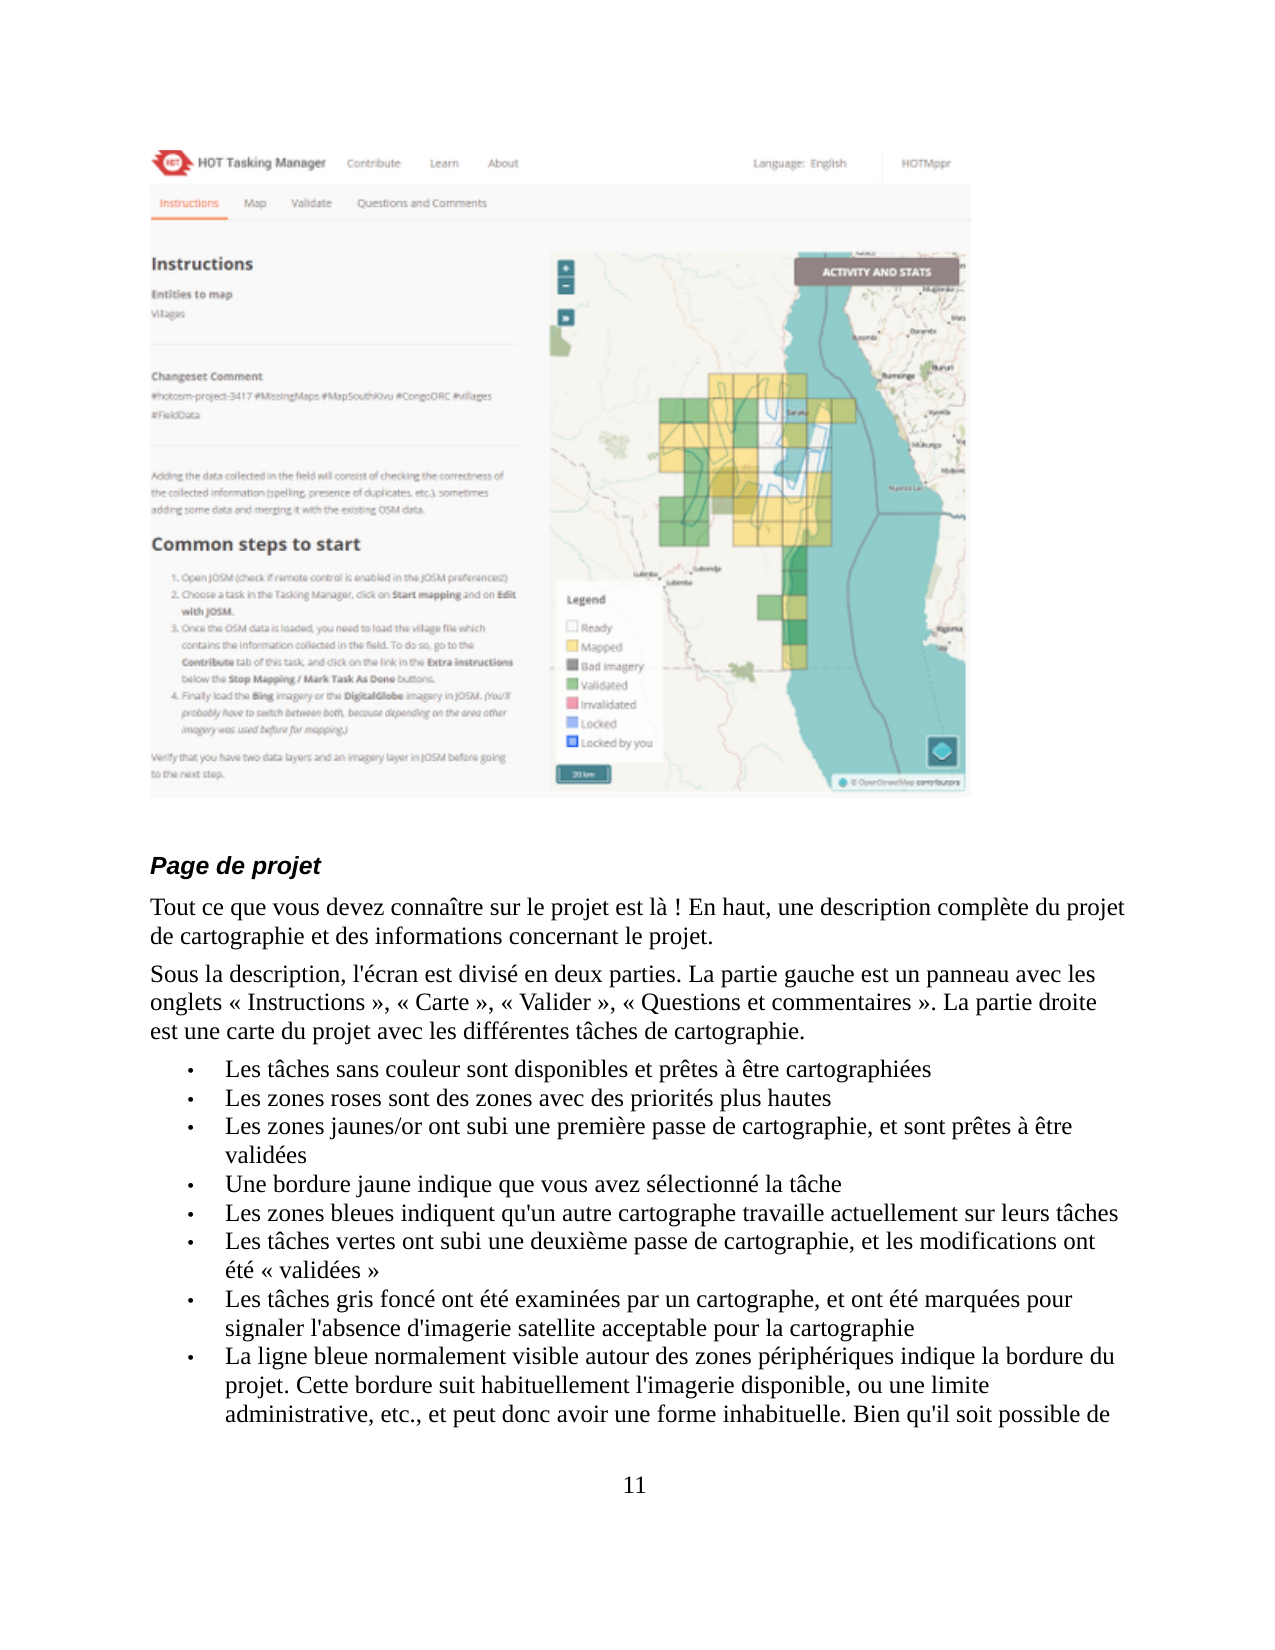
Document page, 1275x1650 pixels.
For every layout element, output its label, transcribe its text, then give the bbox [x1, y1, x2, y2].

list Les zones bleues indiquent qu'un autre cartographe travaille actuellement sur leurs tâches [187, 1198, 1125, 1226]
list La ligne bleue normalement visible autour des zones périphériques indique la bordure du projet. Cette bordure suit habituellement l'imagerie disponible, ou une limite administrative, etc., et peut donc avoir une forme inhabituelle. Bien qu'il soit possible de [187, 1341, 1125, 1428]
list Les tâches sans couleur sont disponibles et prêtes à être cartographiées [187, 1054, 1125, 1083]
list Les zones jaunes/or ont subi une première passe de cartographie, et sont prêtes à être validées [187, 1111, 1125, 1169]
text Tout ce que vous devez connaître sur le projet est là ! En haut, une description complète du projet de cartographie et des informations concernant le projet. [150, 892, 1125, 950]
list Une bordure jaune indique que vous avez sélectionné la tâche [187, 1169, 1125, 1198]
text Sous la description, l'écran est divisé en deux parties. La partie gauche est un panneau avec les onglets « Instructions », « Carte », « Valider », « Questions et commentaires ». La partie droite est une carte du projet avec les différentes tâches de cartographie. [150, 959, 1125, 1045]
picture [150, 150, 972, 798]
subtitle Page de projet [150, 851, 1125, 880]
list Les zones roses sont des zones avec des priorités plus hautes [187, 1083, 1125, 1111]
list Les tâches vertes ont subi une deuxième passe de cartographie, et les modifications ont été « validées » [187, 1226, 1125, 1284]
list Les tâches gris foncé ont été examinées par un cartographe, et ont été marquées pour signaler l'absence d'imagerie satellite acceptable pour la cartographie [187, 1284, 1125, 1341]
